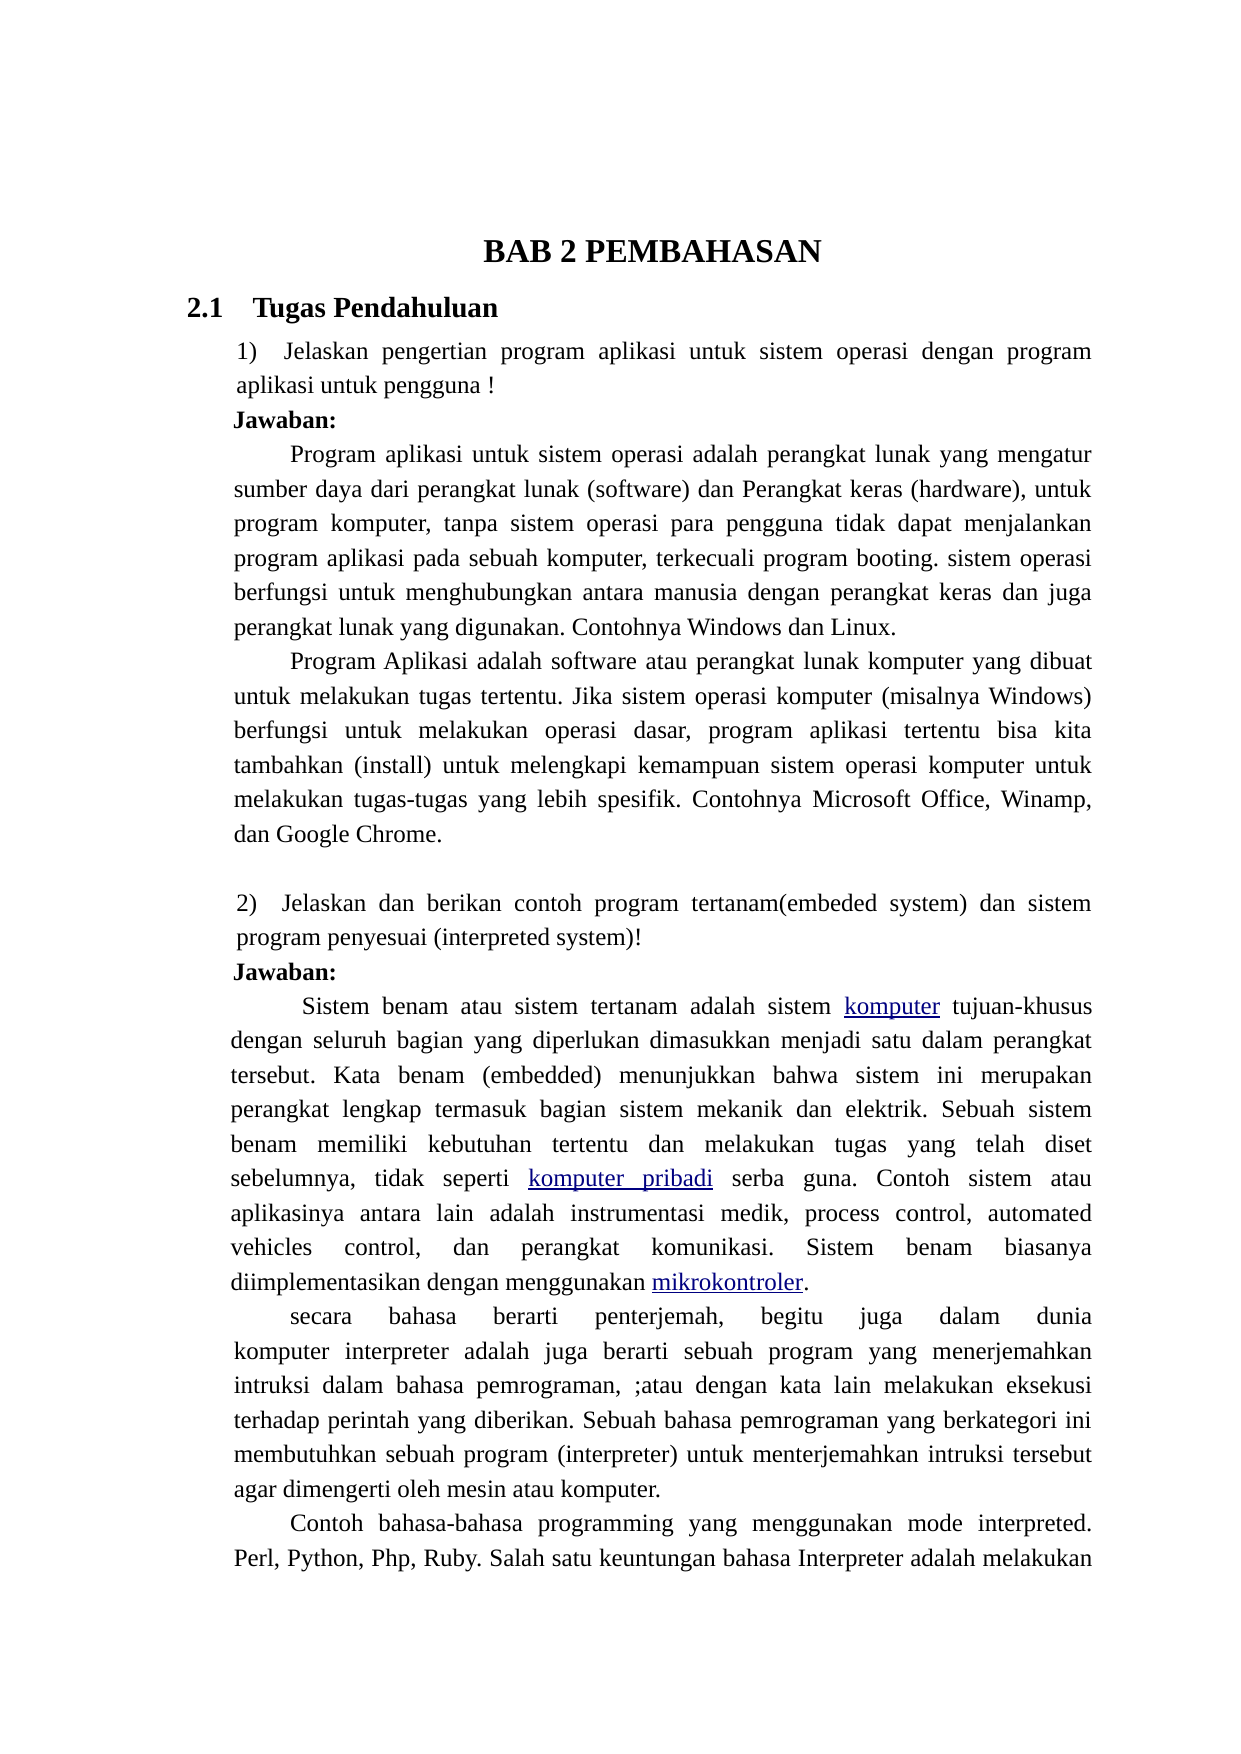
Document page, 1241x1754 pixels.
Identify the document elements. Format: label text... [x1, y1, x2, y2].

text secara bahasa berarti penterjemah, begitu juga dalam dunia komputer interpreter adalah juga berarti sebuah program yang menerjemahkan intruksi dalam bahasa pemrograman, ;atau dengan kata lain melakukan eksekusi terhadap perintah yang diberikan. Sebuah bahasa pemrograman yang berkategori ini membutuhkan sebuah program (interpreter) untuk menterjemahkan intruksi tersebut agar dimengerti oleh mesin atau komputer. [233, 1301, 1093, 1503]
text Sistem benam atau sistem tertanam adalah sistem komputer tujuan-khusus dengan seluruh bagian yang diperlukan dimasukkan menjadi satu dalam perangkat tersebut. Kata benam (embedded) menunjukkan bahwa sistem ini merupakan perangkat lengkap termasuk bagian sistem mekanik dan elektrik. Sebuah sistem benam memiliki kebutuhan tertentu dan melakukan tugas yang telah diset sebelumnya, tidak seperti komputer pribadi serba guna. Contoh sistem atau aplikasinya antara lain adalah instrumentasi medik, process control, automated vehicles control, dan perangkat komunikasi. Sistem benam biasanya diimplementasikan dengan menggunakan mikrokontroler. [230, 991, 1093, 1296]
text Contoh bahasa-bahasa programming yang menggunakan mode interpreted. Perl, Python, Php, Ruby. Salah satu keuntungan bahasa Interpreter adalah melakukan [233, 1508, 1093, 1572]
subtitle BAB 2 PEMBAHASAN [177, 231, 1093, 269]
list Jawaban: [189, 957, 1093, 985]
text Program aplikasi untuk sistem operasi adalah perangkat lunak yang mengatur sumber daya dari perangkat lunak (software) dan Perangkat keras (hardware), untuk program komputer, tanpa sistem operasi para pengguna tidak dapat menjalankan program aplikasi pada sebuah komputer, terkecuali program booting. sistem operasi berfungsi untuk menghubungkan antara manusia dengan perangkat keras dan juga perangkat lunak yang digunakan. Contohnya Windows dan Linux. [233, 439, 1093, 641]
list Jawaban: [189, 405, 1093, 434]
text Program Aplikasi adalah software atau perangkat lunak komputer yang dibuat untuk melakukan tugas tertentu. Jika sistem operasi komputer (misalnya Windows) berfungsi untuk melakukan operasi dasar, program aplikasi tertentu bisa kita tambahkan (install) untuk melengkapi kemampuan sistem operasi komputer untuk melakukan tugas-tugas yang lebih spesifik. Contohnya Microsoft Office, Winamp, dan Google Chrome. [233, 646, 1093, 847]
subtitle Tugas Pendahuluan [187, 290, 1093, 323]
list 2) Jelaskan dan berikan contoh program tertanam(embeded system) dan sistem program penyesuai (interpreted system)! [236, 888, 1093, 951]
list 1) Jelaskan pengertian program aplikasi untuk sistem operasi dengan program aplikasi untuk pengguna ! [236, 336, 1093, 399]
